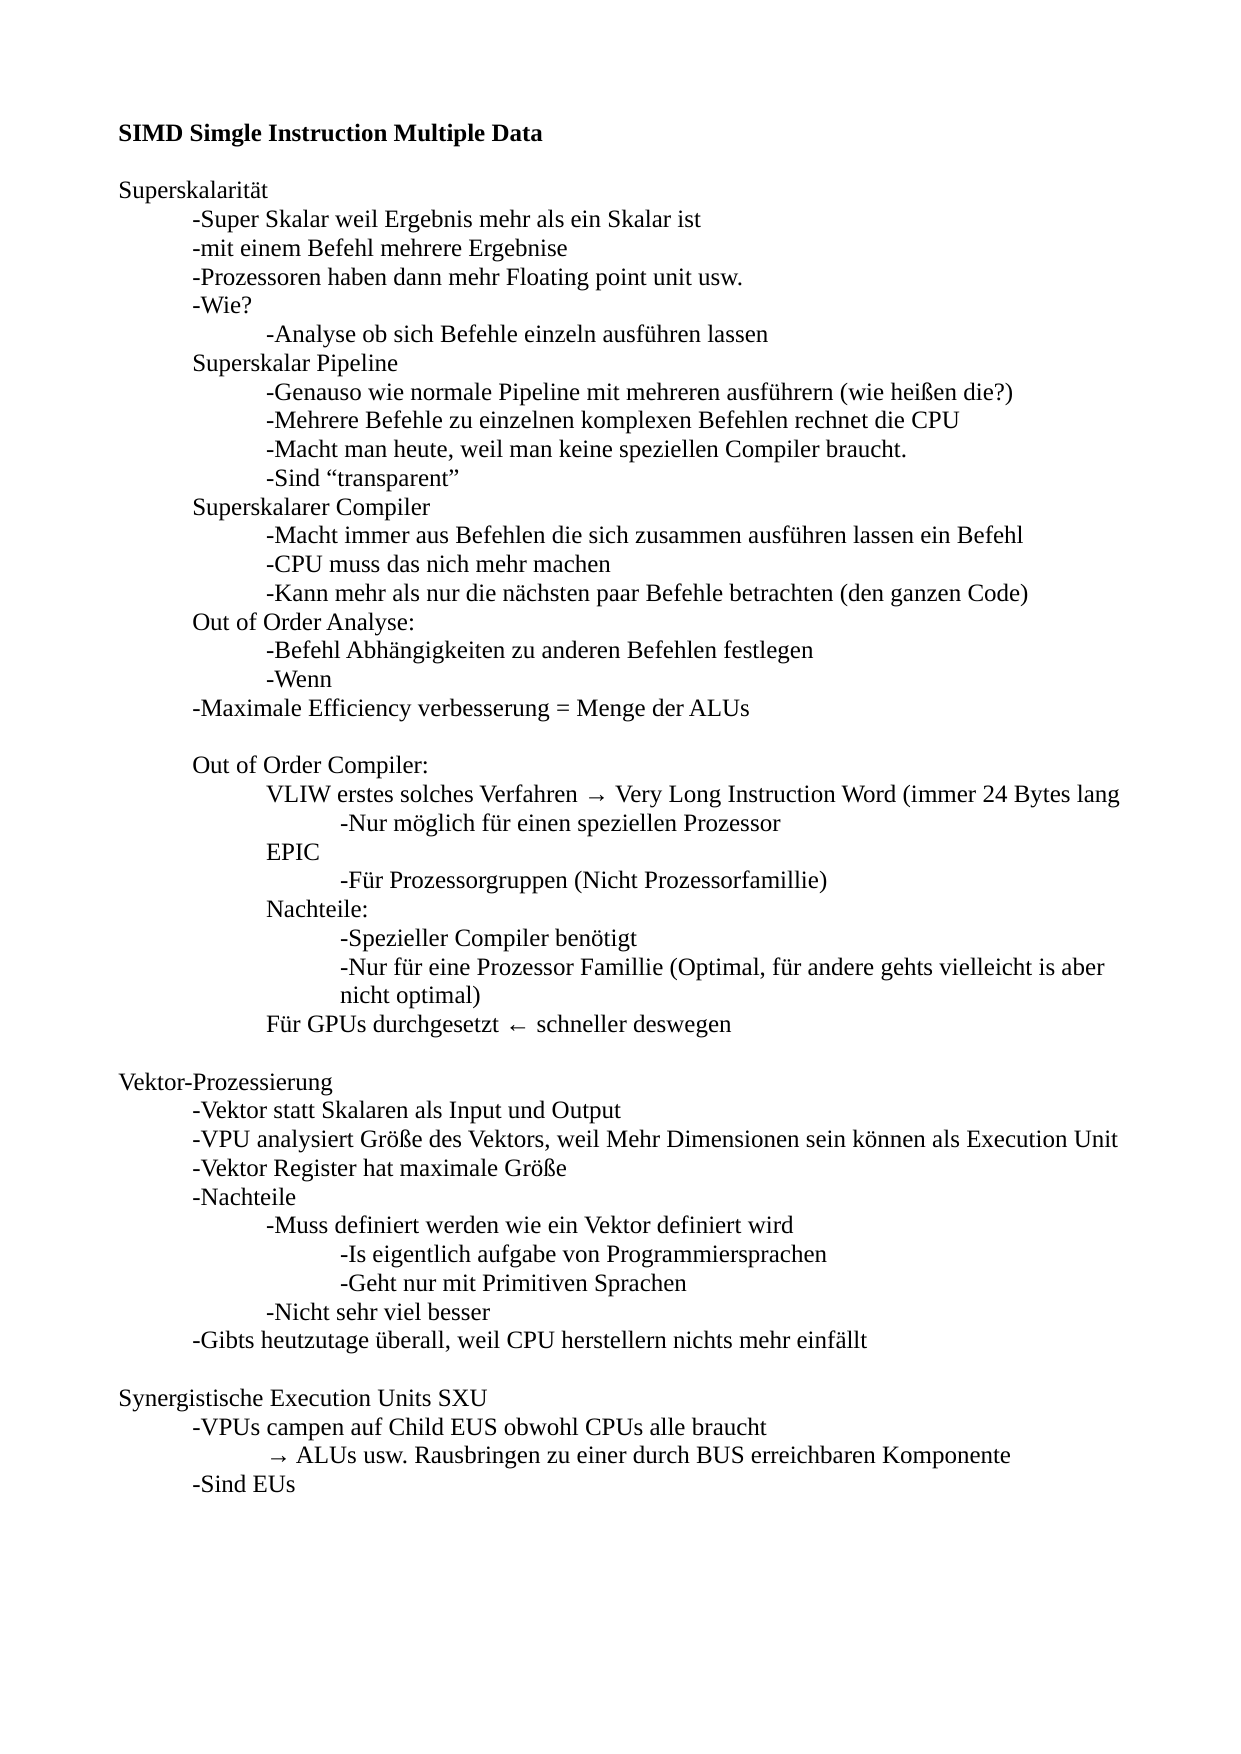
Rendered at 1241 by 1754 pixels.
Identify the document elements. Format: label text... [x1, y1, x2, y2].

text -Macht man heute, weil man keine speziellen Compiler braucht. [118, 434, 1122, 463]
text -Gibts heutzutage überall, weil CPU herstellern nichts mehr einfällt [118, 1326, 1122, 1354]
text Superskalar Pipeline [118, 348, 1122, 377]
text -Vektor statt Skalaren als Input und Output [118, 1096, 1122, 1124]
text Out of Order Analyse: [118, 607, 1122, 636]
text -Spezieller Compiler benötigt [118, 923, 1122, 952]
text -Analyse ob sich Befehle einzeln ausführen lassen [118, 319, 1122, 348]
text -Vektor Register hat maximale Größe [118, 1153, 1122, 1182]
text -Maximale Efficiency verbesserung = Menge der ALUs [118, 693, 1122, 722]
text -Kann mehr als nur die nächsten paar Befehle betrachten (den ganzen Code) [118, 578, 1122, 607]
text -Muss definiert werden wie ein Vektor definiert wird [118, 1211, 1122, 1239]
text -Mehrere Befehle zu einzelnen komplexen Befehlen rechnet die CPU [118, 406, 1122, 434]
text -Sind EUs [118, 1469, 1122, 1498]
text Für GPUs durchgesetzt ← schneller deswegen [118, 1009, 1122, 1038]
text -Prozessoren haben dann mehr Floating point unit usw. [118, 262, 1122, 291]
text -CPU muss das nich mehr machen [118, 549, 1122, 578]
text EPIC [118, 837, 1122, 866]
text -VPUs campen auf Child EUS obwohl CPUs alle braucht [118, 1412, 1122, 1441]
text -Macht immer aus Befehlen die sich zusammen ausführen lassen ein Befehl [118, 521, 1122, 549]
text -Nicht sehr viel besser [118, 1297, 1122, 1326]
text SIMD Simgle Instruction Multiple Data [118, 118, 1122, 147]
text -Nur möglich für einen speziellen Prozessor [118, 808, 1122, 837]
text VLIW erstes solches Verfahren → Very Long Instruction Word (immer 24 Bytes lang [118, 779, 1122, 808]
text -Wenn [118, 664, 1122, 693]
text -Für Prozessorgruppen (Nicht Prozessorfamillie) [118, 866, 1122, 894]
text Synergistische Execution Units SXU [118, 1383, 1122, 1412]
text -Wie? [118, 291, 1122, 319]
text → ALUs usw. Rausbringen zu einer durch BUS erreichbaren Komponente [118, 1441, 1122, 1469]
text Nachteile: [118, 894, 1122, 923]
text -mit einem Befehl mehrere Ergebnise [118, 233, 1122, 262]
text Out of Order Compiler: [118, 751, 1122, 779]
text -Nachteile [118, 1182, 1122, 1211]
text -Is eigentlich aufgabe von Programmiersprachen [118, 1239, 1122, 1268]
text -Sind “transparent” [118, 463, 1122, 492]
text -Super Skalar weil Ergebnis mehr als ein Skalar ist [118, 204, 1122, 233]
text -Befehl Abhängigkeiten zu anderen Befehlen festlegen [118, 636, 1122, 664]
text Superskalarität [118, 176, 1122, 204]
text -Geht nur mit Primitiven Sprachen [118, 1268, 1122, 1297]
text -Nur für eine Prozessor Famillie (Optimal, für andere gehts vielleicht is aber nicht optimal) [118, 952, 1122, 1009]
text Vektor-Prozessierung [118, 1067, 1122, 1096]
text -VPU analysiert Größe des Vektors, weil Mehr Dimensionen sein können als Execution Unit [118, 1124, 1122, 1153]
text Superskalarer Compiler [118, 492, 1122, 521]
text -Genauso wie normale Pipeline mit mehreren ausführern (wie heißen die?) [118, 377, 1122, 406]
